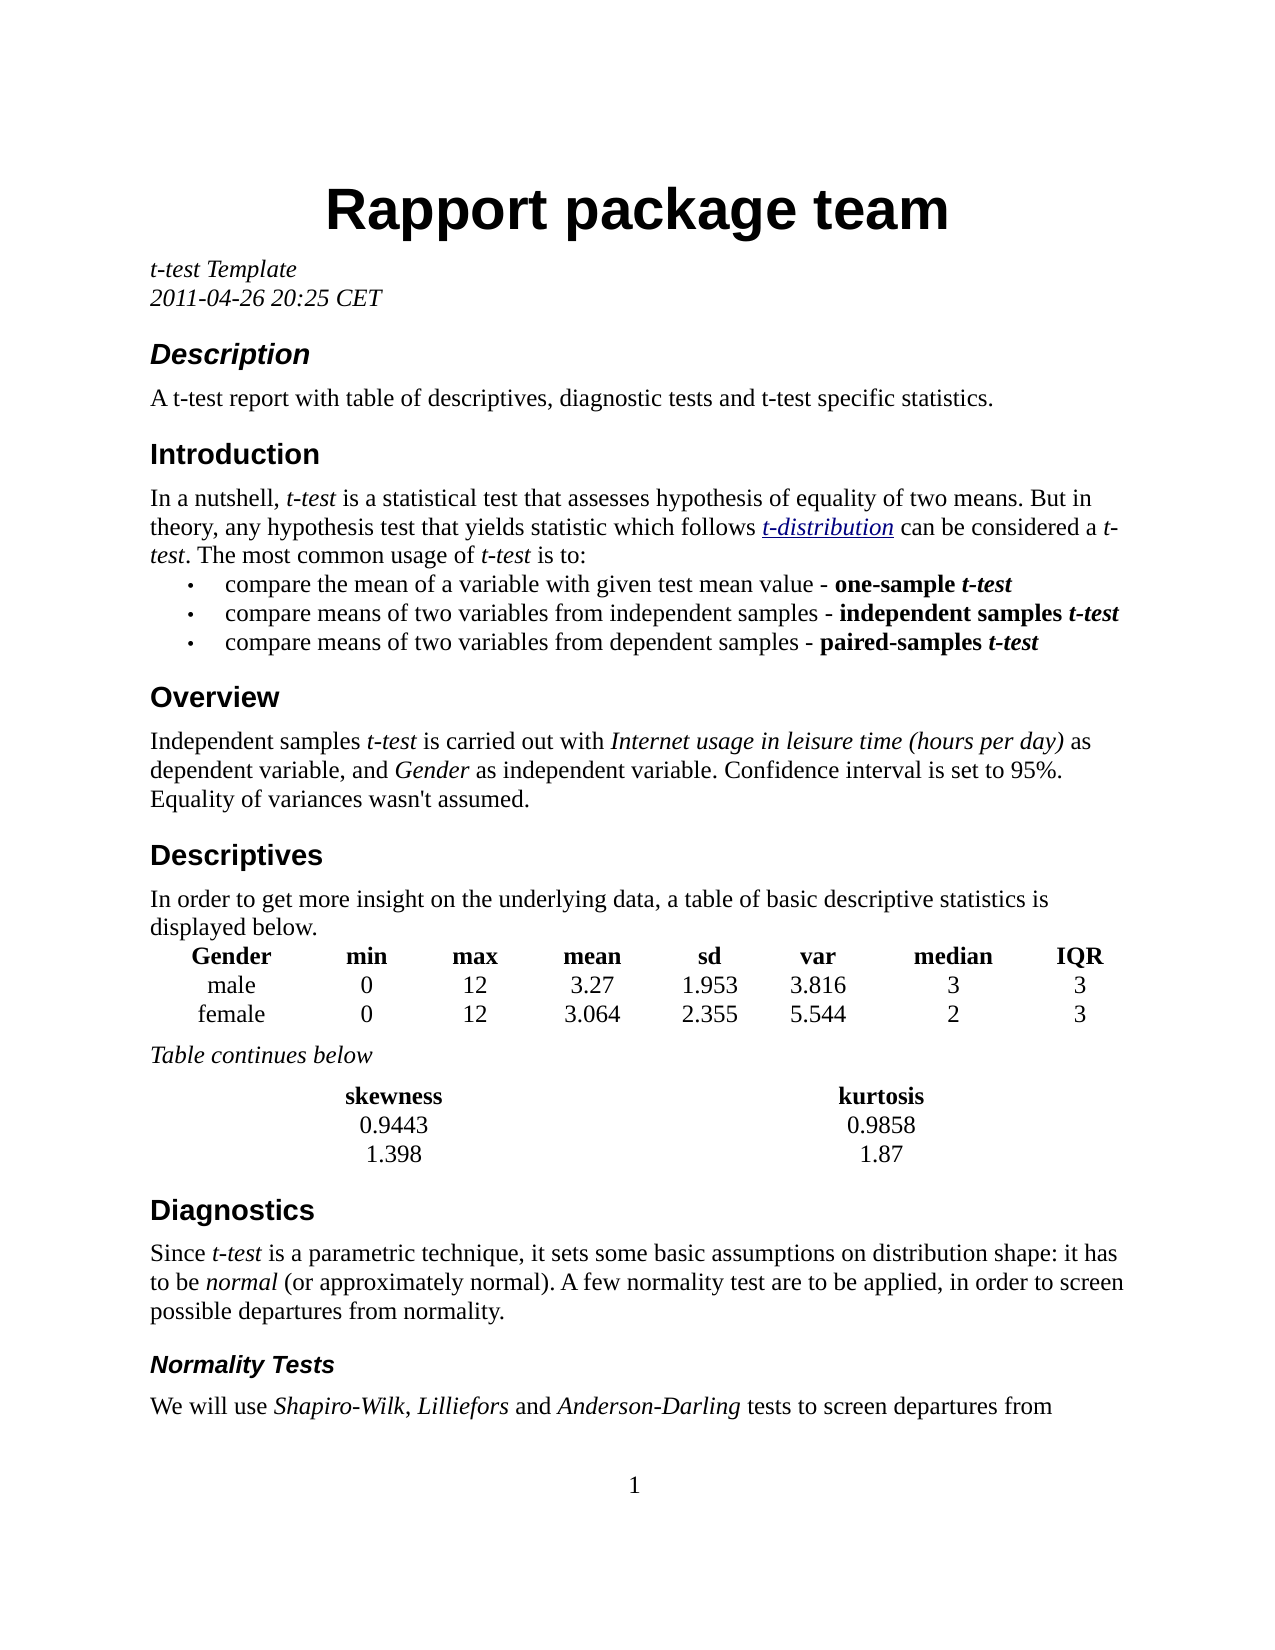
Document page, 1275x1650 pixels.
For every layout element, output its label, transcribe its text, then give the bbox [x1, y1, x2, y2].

subtitle Overview [150, 680, 1125, 714]
text Independent samples t-test is carried out with Internet usage in leisure time (hours per day) as dependent variable, and Gender as independent variable. Confidence interval is set to 95%. Equality of variances wasn't assumed. [150, 726, 1125, 813]
table_cell 3 [1035, 970, 1125, 999]
table_header IQR [1035, 941, 1125, 970]
table_cell 12 [421, 999, 529, 1027]
subtitle Introduction [150, 437, 1125, 470]
table_header kurtosis [638, 1081, 1125, 1110]
table_cell 2 [872, 999, 1034, 1027]
table_header Gender [150, 941, 312, 970]
table_cell 3.064 [529, 999, 656, 1027]
table_header var [764, 941, 872, 970]
list compare means of two variables from dependent samples - paired-samples t-test [187, 627, 1125, 655]
text In a nutshell, t-test is a statistical test that assesses hypothesis of equality of two means. But in theory, any hypothesis test that yields statistic which follows t-distribution can be considered a t-test. The most common usage of t-test is to: [150, 483, 1125, 569]
table_cell male [150, 970, 312, 999]
table_cell 3 [1035, 999, 1125, 1027]
table_header median [872, 941, 1034, 970]
table_cell 3.816 [764, 970, 872, 999]
title Rapport package team [150, 175, 1125, 242]
table_cell 0 [313, 970, 421, 999]
table_cell 0 [313, 999, 421, 1027]
subtitle Normality Tests [150, 1350, 1125, 1378]
table_header min [313, 941, 421, 970]
table_cell 3 [872, 970, 1034, 999]
table_cell 5.544 [764, 999, 872, 1027]
table_header sd [656, 941, 764, 970]
list compare the mean of a variable with given test mean value - one-sample t-test [187, 569, 1125, 598]
list compare means of two variables from independent samples - independent samples t-test [187, 598, 1125, 627]
text Table continues below [150, 1040, 1125, 1069]
table_cell 1.398 [150, 1139, 637, 1167]
table_cell 12 [421, 970, 529, 999]
table_cell 1.87 [638, 1139, 1125, 1167]
subtitle Diagnostics [150, 1192, 1125, 1226]
table_cell 0.9443 [150, 1110, 637, 1139]
table_cell 0.9858 [638, 1110, 1125, 1139]
text A t-test report with table of descriptives, diagnostic tests and t-test specific statistics. [150, 383, 1125, 412]
text 2011-04-26 20:25 CET [150, 283, 1125, 312]
subtitle Descriptives [150, 838, 1125, 871]
text t-test Template [150, 254, 1125, 283]
subtitle Description [150, 337, 1125, 371]
text Since t-test is a parametric technique, it sets some basic assumptions on distribution shape: it has to be normal (or approximately normal). A few normality test are to be applied, in order to screen possible departures from normality. [150, 1238, 1125, 1325]
text We will use Shapiro-Wilk, Lilliefors and Anderson-Darling tests to screen departures from [150, 1391, 1125, 1419]
table_header skewness [150, 1081, 637, 1110]
table_cell 3.27 [529, 970, 656, 999]
table_cell 2.355 [656, 999, 764, 1027]
table_header mean [529, 941, 656, 970]
table_cell female [150, 999, 312, 1027]
text In order to get more insight on the underlying data, a table of basic descriptive statistics is displayed below. [150, 884, 1125, 941]
table_cell 1.953 [656, 970, 764, 999]
table_header max [421, 941, 529, 970]
